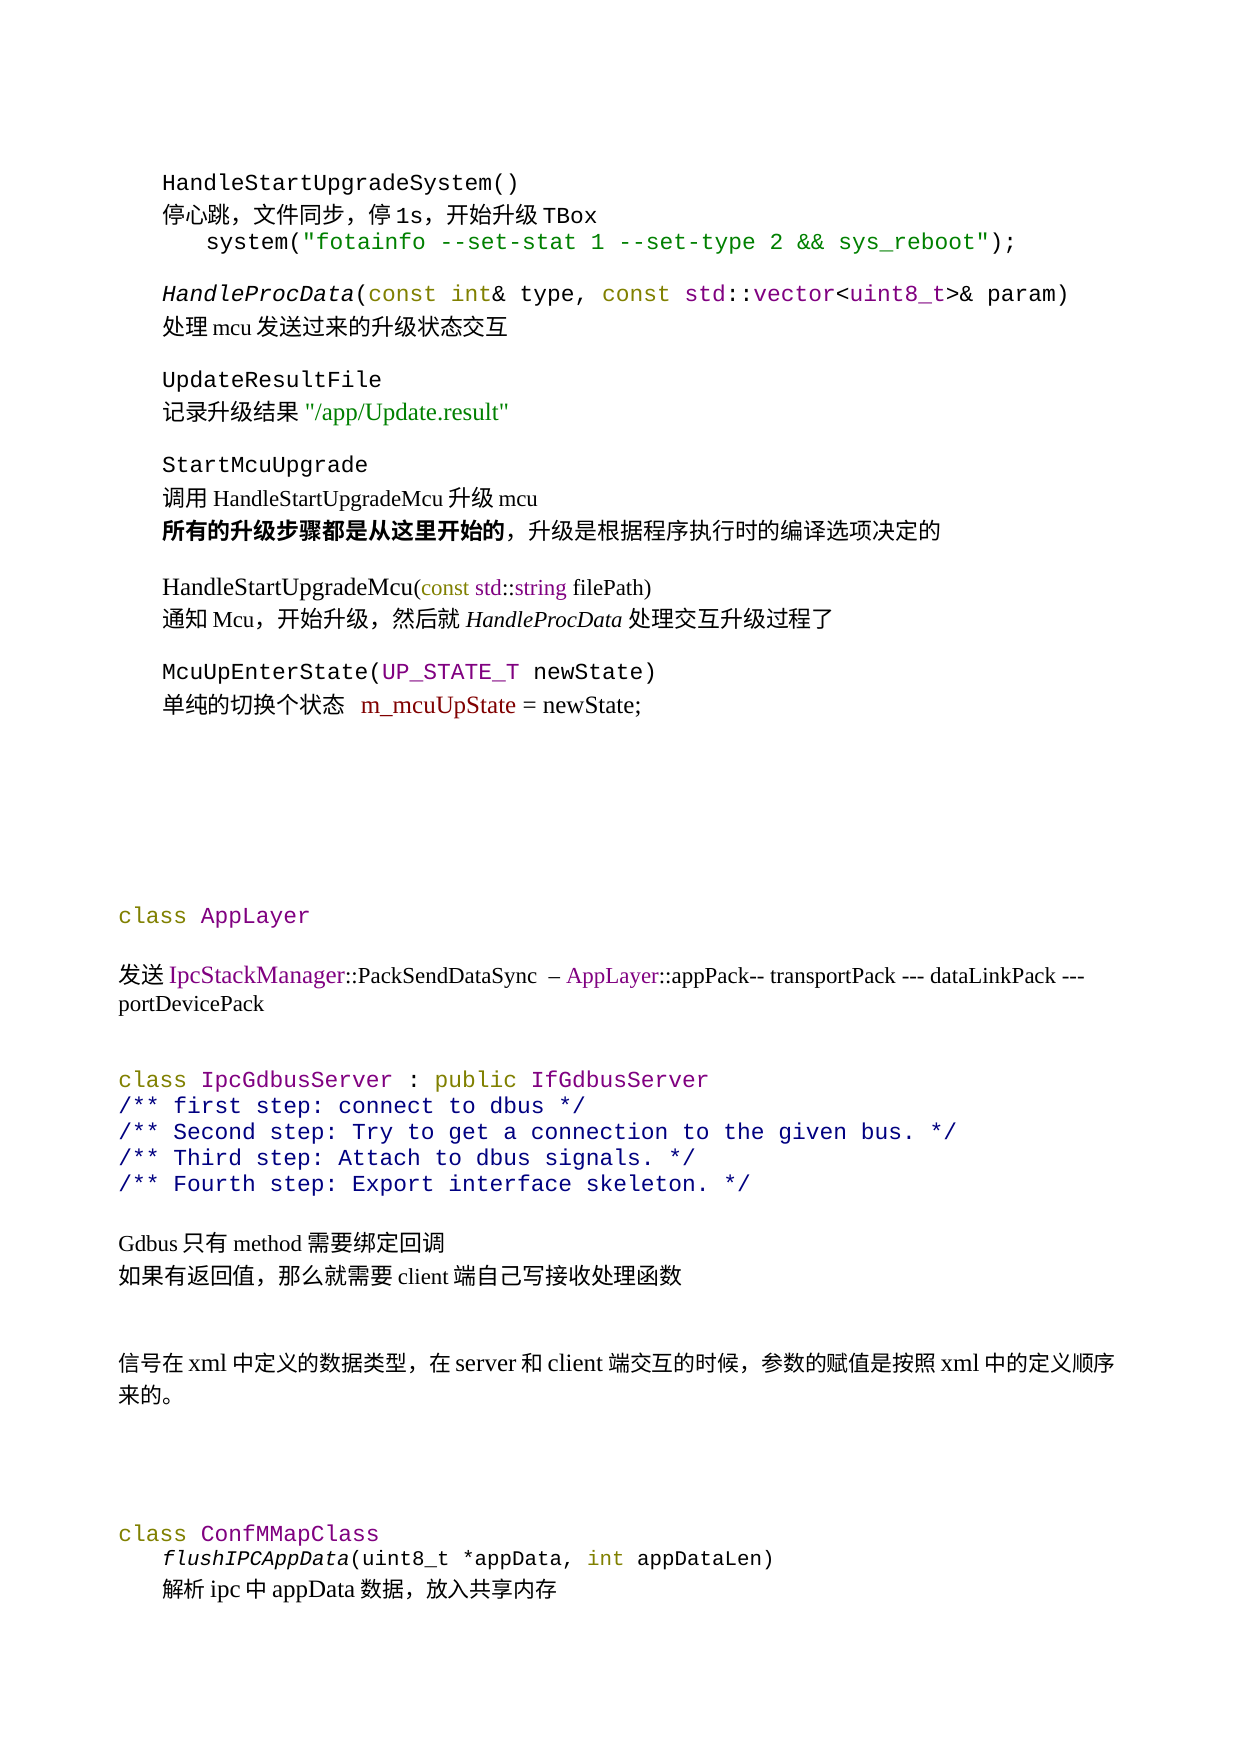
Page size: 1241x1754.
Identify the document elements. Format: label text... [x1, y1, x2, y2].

text /** Third step: Attach to dbus signals. */ [118, 1147, 1122, 1173]
text 发送IpcStackManager::PackSendDataSync – AppLayer::appPack-- transportPack --- dataLinkPack --- portDevicePack [118, 957, 1122, 1016]
text flushIPCAppData(uint8_t *appData, int appDataLen) [118, 1548, 1122, 1572]
text 解析ipc中appData数据，放入共享内存 [118, 1572, 1122, 1603]
text 记录升级结果 "/app/Update.result" [118, 394, 1122, 427]
text 处理mcu发送过来的升级状态交互 [118, 308, 1122, 342]
text /** first step: connect to dbus */ [118, 1095, 1122, 1121]
text UpdateResultFile [118, 368, 1122, 394]
text HandleProcData(const int& type, const std::vector<uint8_t>& param) [118, 282, 1122, 308]
text class IpcGdbusServer : public IfGdbusServer [118, 1069, 1122, 1095]
text system("fotainfo --set-stat 1 --set-type 2 && sys_reboot"); [118, 230, 1122, 256]
text 如果有返回值，那么就需要client端自己写接收处理函数 [118, 1258, 1122, 1291]
text Gdbus只有method 需要绑定回调 [118, 1224, 1122, 1258]
text 所有的升级步骤都是从这里开始的，升级是根据程序执行时的编译选项决定的 [118, 513, 1122, 546]
text /** Fourth step: Export interface skeleton. */ [118, 1173, 1122, 1198]
text HandleStartUpgradeSystem() [118, 171, 1122, 197]
text StartMcuUpgrade [118, 453, 1122, 479]
text McuUpEnterState(UP_STATE_T newState) [118, 661, 1122, 687]
text class ConfMMapClass [118, 1522, 1122, 1548]
text 通知Mcu，开始升级，然后就 HandleProcData 处理交互升级过程了 [118, 601, 1122, 634]
text 停心跳，文件同步，停1s，开始升级TBox [118, 197, 1122, 230]
text /** Second step: Try to get a connection to the given bus. */ [118, 1121, 1122, 1147]
text 信号在xml中定义的数据类型，在server和client端交互的时候，参数的赋值是按照xml中的定义顺序来的。 [118, 1346, 1122, 1409]
text HandleStartUpgradeMcu(const std::string filePath) [118, 572, 1122, 601]
text 单纯的切换个状态 m_mcuUpState = newState; [118, 687, 1122, 720]
text class AppLayer [118, 904, 1122, 930]
text 调用 HandleStartUpgradeMcu升级mcu [118, 479, 1122, 513]
